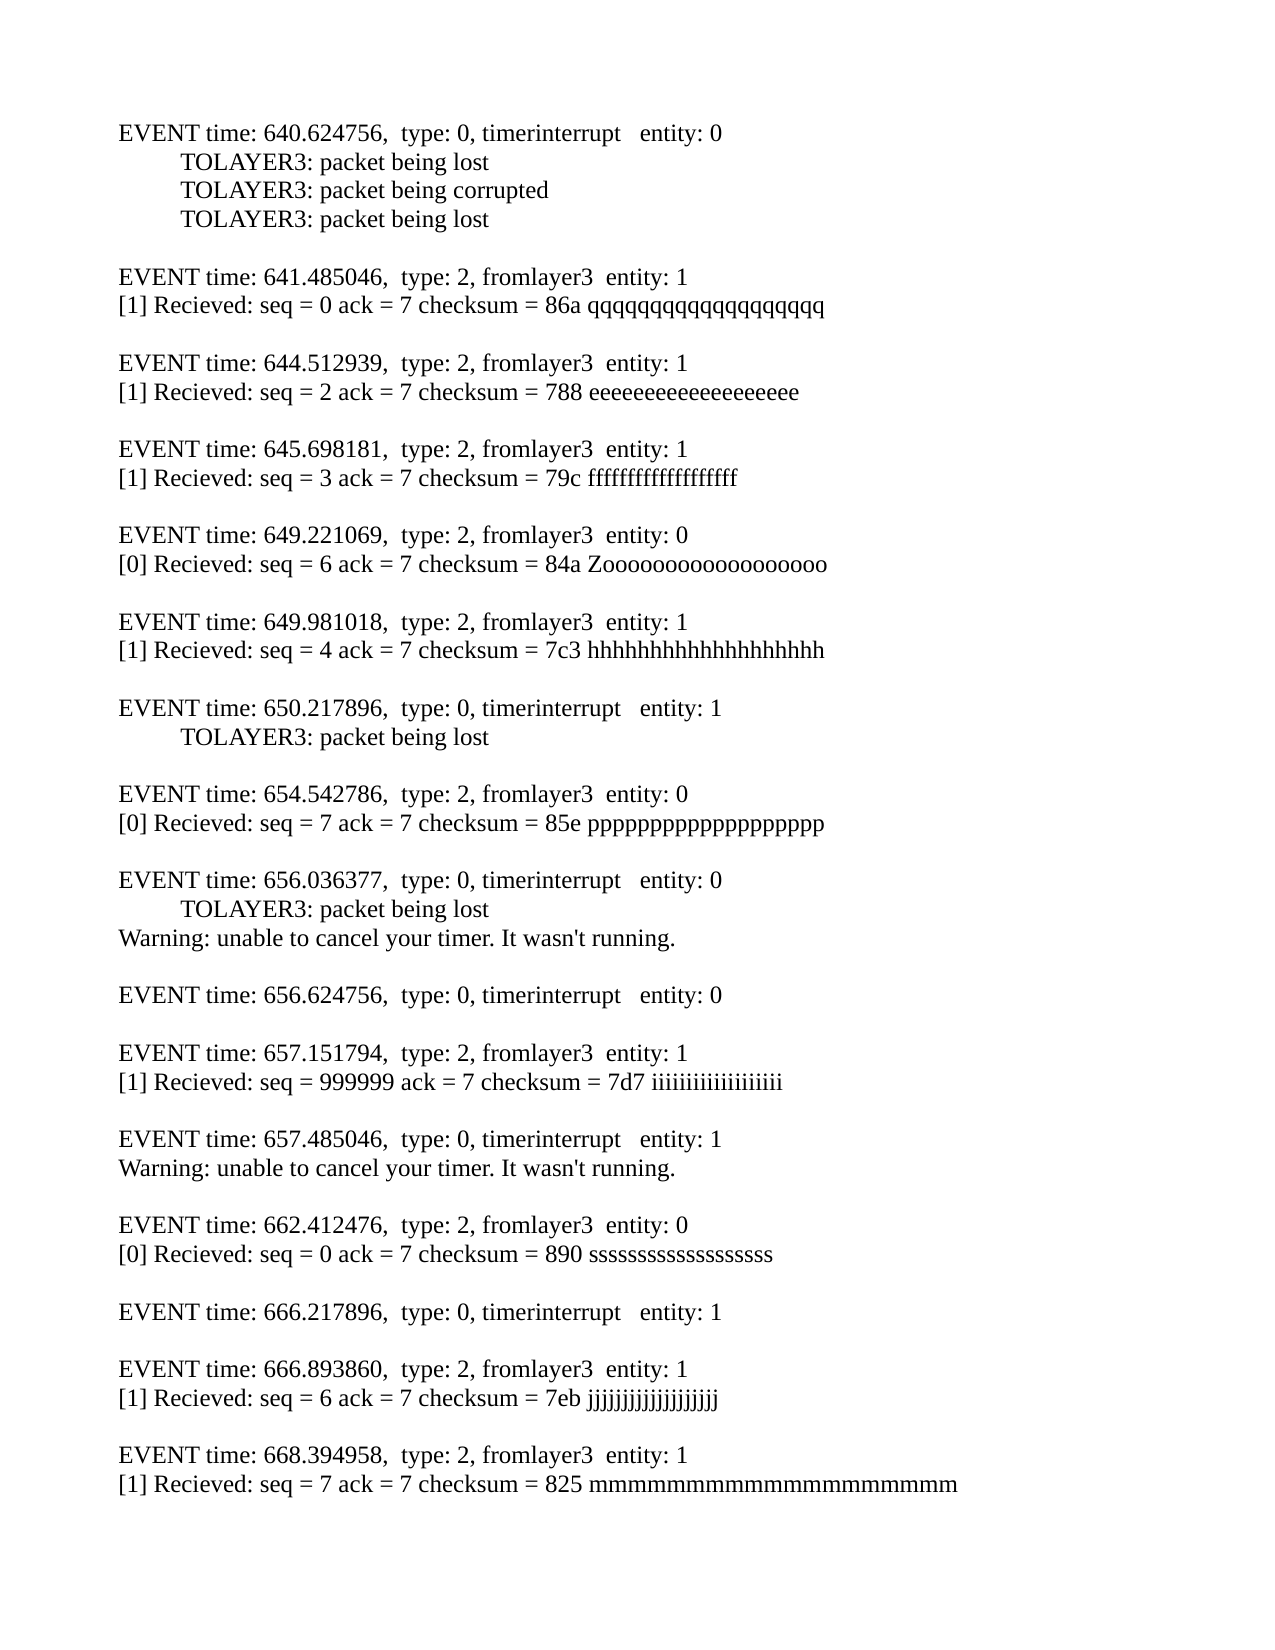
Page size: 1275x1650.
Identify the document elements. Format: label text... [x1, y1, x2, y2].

text [0] Recieved: seq = 6 ack = 7 checksum = 84a Zoooooooooooooooooo [118, 549, 1157, 578]
text [1] Recieved: seq = 999999 ack = 7 checksum = 7d7 iiiiiiiiiiiiiiiiiii [118, 1067, 1157, 1096]
text EVENT time: 662.412476, type: 2, fromlayer3 entity: 0 [118, 1211, 1157, 1239]
text EVENT time: 649.981018, type: 2, fromlayer3 entity: 1 [118, 607, 1157, 636]
text EVENT time: 668.394958, type: 2, fromlayer3 entity: 1 [118, 1441, 1157, 1469]
text EVENT time: 641.485046, type: 2, fromlayer3 entity: 1 [118, 262, 1157, 291]
text [1] Recieved: seq = 7 ack = 7 checksum = 825 mmmmmmmmmmmmmmmmmmm [118, 1469, 1157, 1498]
text [0] Recieved: seq = 0 ack = 7 checksum = 890 sssssssssssssssssss [118, 1239, 1157, 1268]
text EVENT time: 656.036377, type: 0, timerinterrupt entity: 0 [118, 866, 1157, 894]
text [1] Recieved: seq = 4 ack = 7 checksum = 7c3 hhhhhhhhhhhhhhhhhhh [118, 636, 1157, 664]
text TOLAYER3: packet being corrupted [118, 176, 1157, 204]
text TOLAYER3: packet being lost [118, 722, 1157, 751]
text EVENT time: 656.624756, type: 0, timerinterrupt entity: 0 [118, 981, 1157, 1009]
text EVENT time: 666.893860, type: 2, fromlayer3 entity: 1 [118, 1354, 1157, 1383]
text EVENT time: 640.624756, type: 0, timerinterrupt entity: 0 [118, 118, 1157, 147]
text Warning: unable to cancel your timer. It wasn't running. [118, 1153, 1157, 1182]
text EVENT time: 666.217896, type: 0, timerinterrupt entity: 1 [118, 1297, 1157, 1326]
text [0] Recieved: seq = 7 ack = 7 checksum = 85e ppppppppppppppppppp [118, 808, 1157, 837]
text EVENT time: 650.217896, type: 0, timerinterrupt entity: 1 [118, 693, 1157, 722]
text EVENT time: 657.151794, type: 2, fromlayer3 entity: 1 [118, 1038, 1157, 1067]
text [1] Recieved: seq = 0 ack = 7 checksum = 86a qqqqqqqqqqqqqqqqqqq [118, 291, 1157, 319]
text EVENT time: 649.221069, type: 2, fromlayer3 entity: 0 [118, 521, 1157, 549]
text TOLAYER3: packet being lost [118, 204, 1157, 233]
text EVENT time: 645.698181, type: 2, fromlayer3 entity: 1 [118, 434, 1157, 463]
text [1] Recieved: seq = 6 ack = 7 checksum = 7eb jjjjjjjjjjjjjjjjjjj [118, 1383, 1157, 1412]
text TOLAYER3: packet being lost [118, 894, 1157, 923]
text [1] Recieved: seq = 3 ack = 7 checksum = 79c fffffffffffffffffff [118, 463, 1157, 492]
text [1] Recieved: seq = 2 ack = 7 checksum = 788 eeeeeeeeeeeeeeeeeee [118, 377, 1157, 406]
text EVENT time: 657.485046, type: 0, timerinterrupt entity: 1 [118, 1124, 1157, 1153]
text EVENT time: 644.512939, type: 2, fromlayer3 entity: 1 [118, 348, 1157, 377]
text EVENT time: 654.542786, type: 2, fromlayer3 entity: 0 [118, 779, 1157, 808]
text Warning: unable to cancel your timer. It wasn't running. [118, 923, 1157, 952]
text TOLAYER3: packet being lost [118, 147, 1157, 176]
